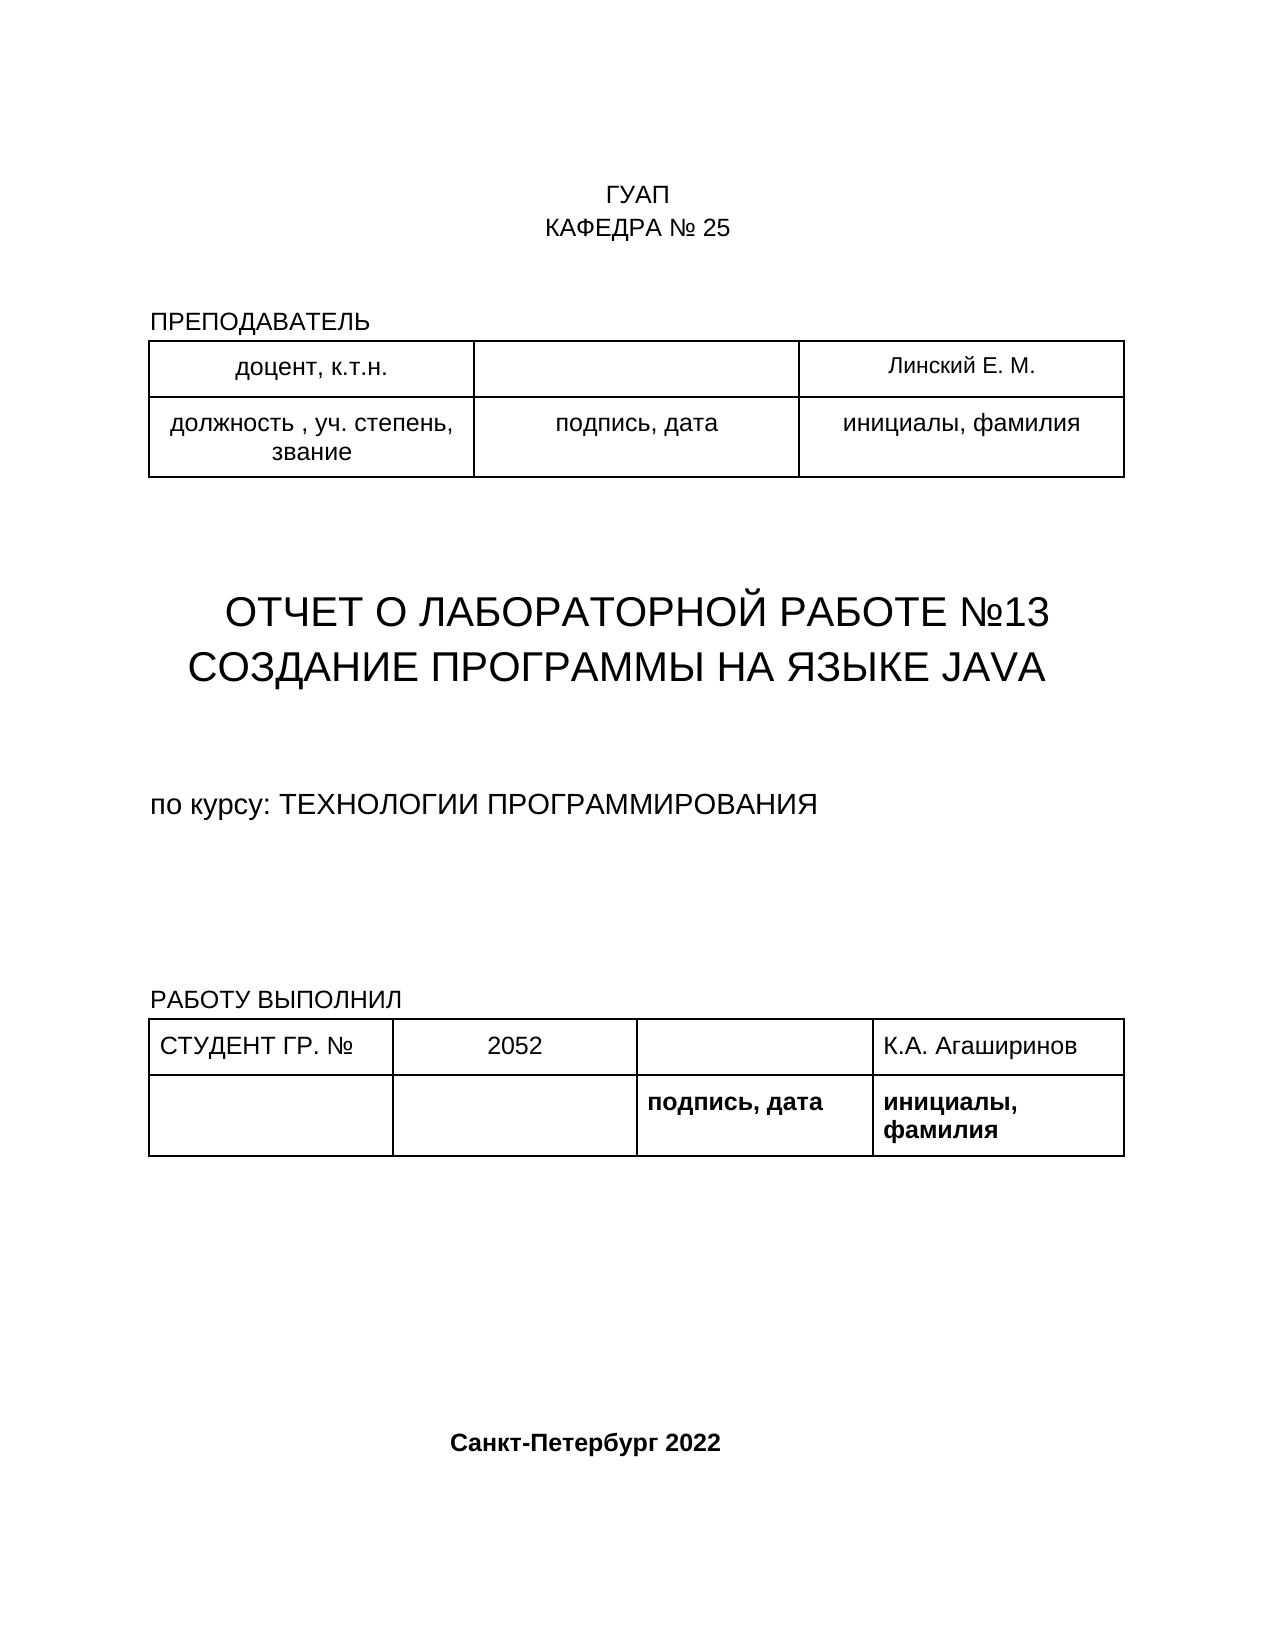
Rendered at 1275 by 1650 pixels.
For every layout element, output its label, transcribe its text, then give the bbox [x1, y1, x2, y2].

table_cell инициалы, фамилия [874, 1076, 1123, 1154]
table_cell должность , уч. степень, звание [150, 398, 473, 476]
table_header [475, 342, 798, 396]
table_header СТУДЕНТ ГР. № [150, 1020, 392, 1074]
text КАФЕДРА № 25 [150, 213, 1125, 242]
text ПРЕПОДАВАТЕЛЬ [150, 307, 1125, 335]
text ГУАП [150, 180, 1125, 209]
table_header доцент, к.т.н. [150, 342, 473, 396]
table_cell [150, 1076, 392, 1154]
table_cell подпись, дата [475, 398, 798, 476]
text Санкт-Петербург 2022 [450, 1428, 1125, 1457]
text РАБОТУ ВЫПОЛНИЛ [150, 985, 1125, 1014]
table_header 2052 [394, 1020, 636, 1074]
text ОТЧЕТ О ЛАБОРАТОРНОЙ РАБОТЕ №13 [150, 587, 1125, 635]
table_cell инициалы, фамилия [800, 398, 1123, 476]
text СОЗДАНИЕ ПРОГРАММЫ НА ЯЗЫКЕ JAVA [150, 642, 1125, 690]
table_header [638, 1020, 872, 1074]
table_header К.А. Агаширинов [874, 1020, 1123, 1074]
table_header Линский Е. М. [800, 342, 1123, 396]
table_cell [394, 1076, 636, 1154]
subtitle по курсу: ТЕХНОЛОГИИ ПРОГРАММИРОВАНИЯ [150, 787, 1125, 821]
table_cell подпись, дата [638, 1076, 872, 1154]
